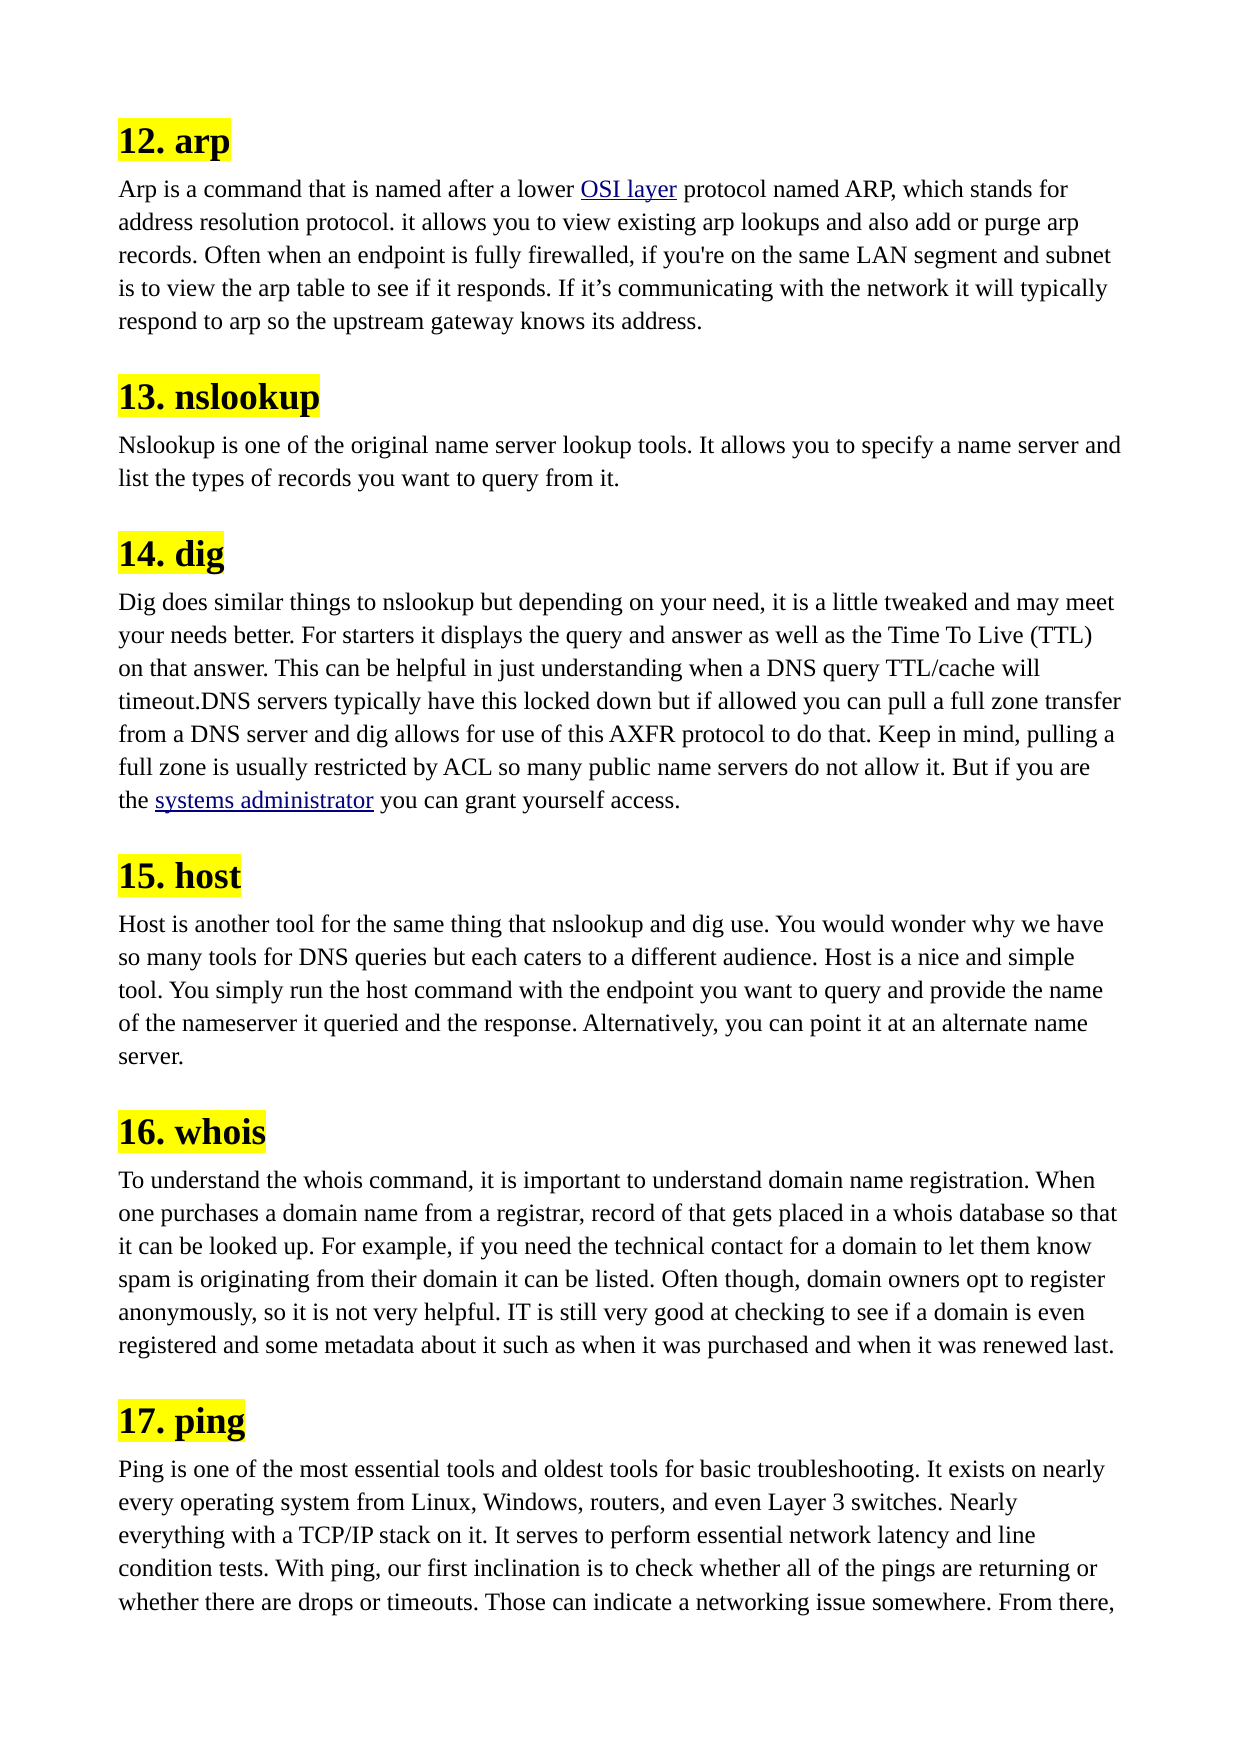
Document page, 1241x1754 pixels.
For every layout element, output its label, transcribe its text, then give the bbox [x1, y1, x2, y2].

text Dig does similar things to nslookup but depending on your need, it is a little tweaked and may meet your needs better. For starters it displays the query and answer as well as the Time To Live (TTL) on that answer. This can be helpful in just understanding when a DNS query TTL/cache will timeout.DNS servers typically have this locked down but if allowed you can pull a full zone transfer from a DNS server and dig allows for use of this AXFR protocol to do that. Keep in mind, pulling a full zone is usually restricted by ACL so many public name servers do not allow it. But if you are the systems administrator you can grant yourself access. [118, 587, 1122, 814]
subtitle 13. nslookup [118, 374, 1122, 417]
text To understand the whois command, it is important to understand domain name registration. When one purchases a domain name from a registrar, record of that gets placed in a whois database so that it can be looked up. For example, if you need the technical contact for a domain to let them know spam is originating from their domain it can be listed. Often though, domain owners opt to register anonymously, so it is not very helpful. IT is still very good at checking to see if a domain is even registered and some metadata about it such as when it was purchased and when it was renewed last. [118, 1165, 1122, 1359]
subtitle 14. dig [118, 531, 1122, 574]
text Host is another tool for the same thing that nslookup and dig use. You would wonder why we have so many tools for DNS queries but each caters to a different audience. Host is a nice and simple tool. You simply run the host command with the endpoint you want to query and provide the name of the nameserver it queried and the response. Alternatively, you can point it at an alternate name server. [118, 909, 1122, 1070]
subtitle 16. whois [118, 1110, 1122, 1153]
subtitle 15. host [118, 853, 1122, 897]
subtitle 12. arp [118, 118, 1122, 161]
text Arp is a command that is named after a lower OSI layer protocol named ARP, which stands for address resolution protocol. it allows you to view existing arp lookups and also add or purge arp records. Often when an endpoint is fully firewalled, if you're on the same LAN segment and subnet is to view the arp table to see if it responds. If it’s communicating with the network it will typically respond to arp so the upstream gateway knows its address. [118, 174, 1122, 334]
subtitle 17. ping [118, 1399, 1122, 1442]
text Nslookup is one of the original name server lookup tools. It allows you to specify a name server and list the types of records you want to query from it. [118, 430, 1122, 492]
text Ping is one of the most essential tools and oldest tools for basic troubleshooting. It exists on nearly every operating system from Linux, Windows, routers, and even Layer 3 switches. Nearly everything with a TCP/IP stack on it. It serves to perform essential network latency and line condition tests. With ping, our first inclination is to check whether all of the pings are returning or whether there are drops or timeouts. Those can indicate a networking issue somewhere. From there, [118, 1454, 1122, 1615]
